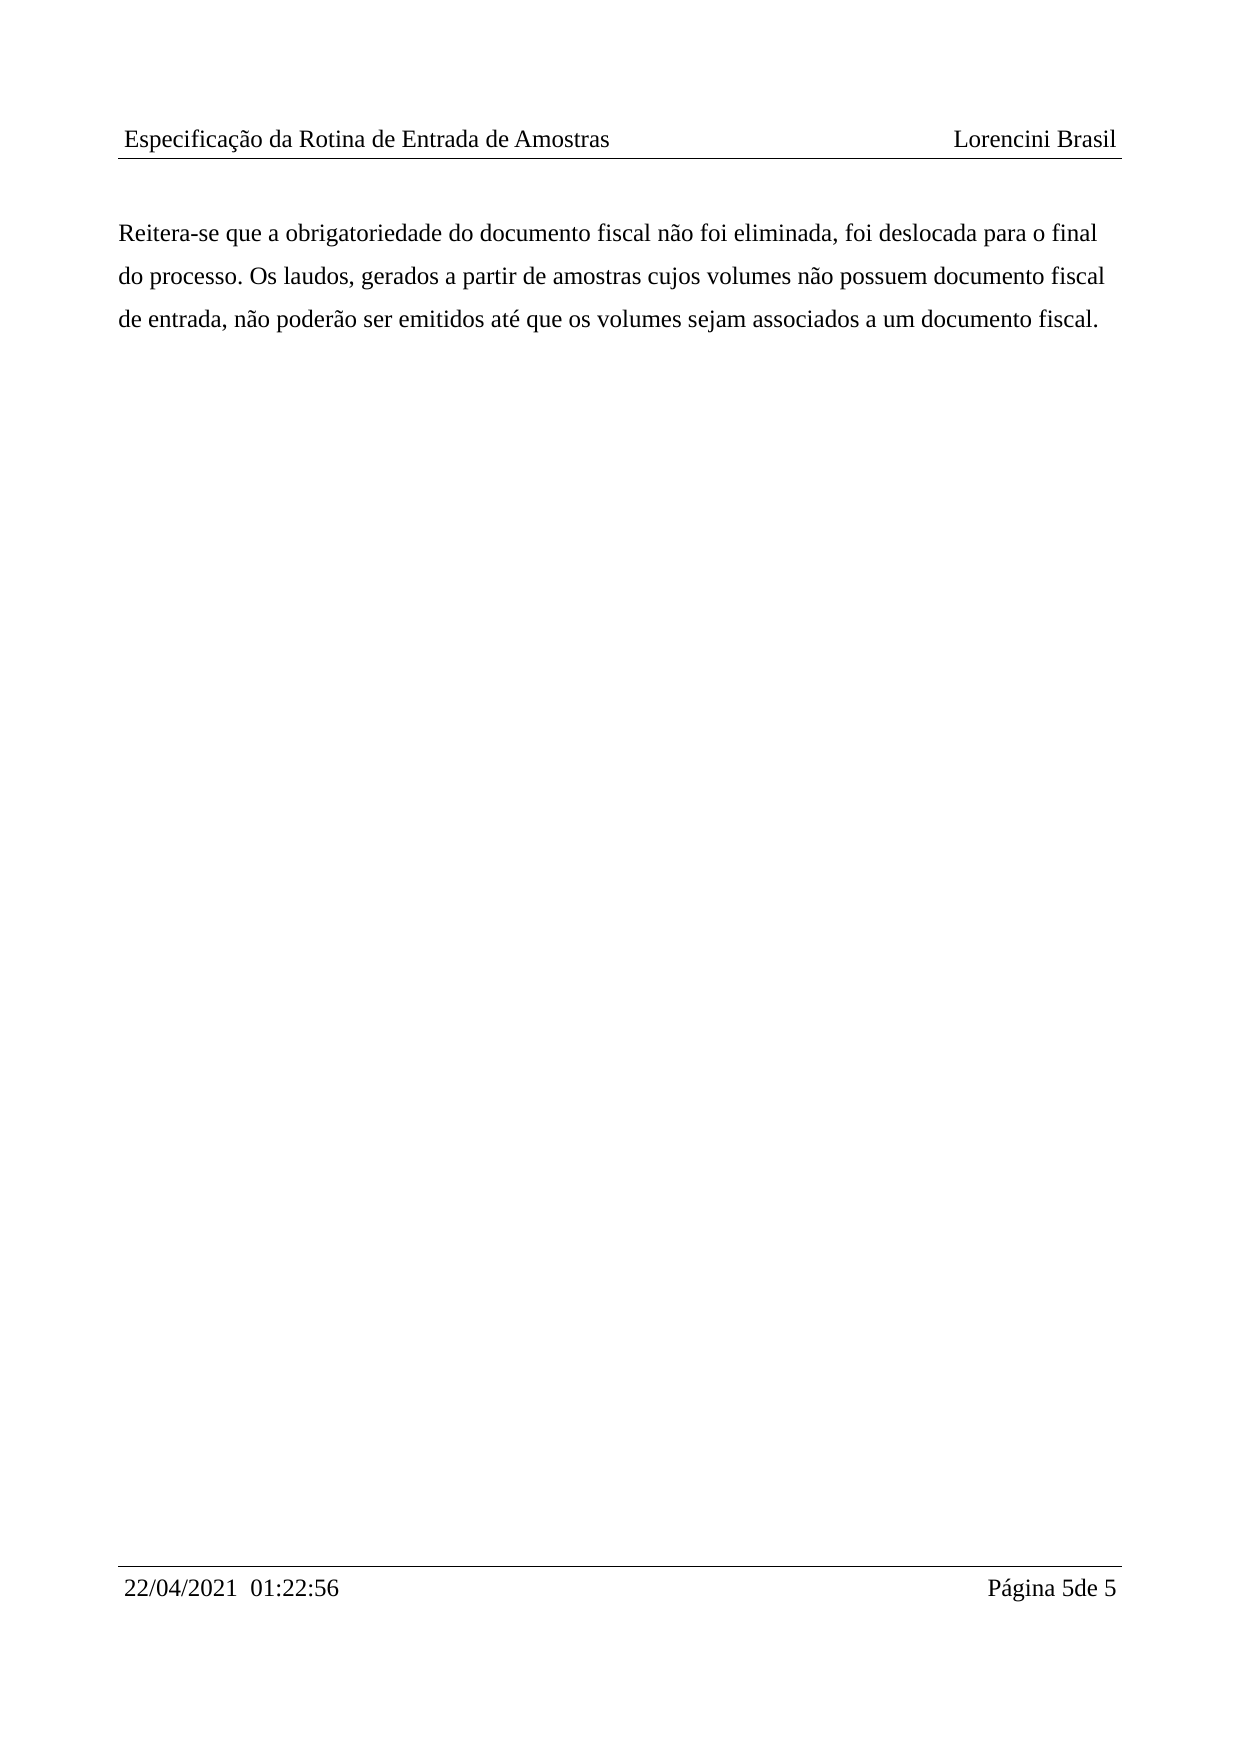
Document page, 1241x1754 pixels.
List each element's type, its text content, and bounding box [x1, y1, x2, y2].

text Reitera-se que a obrigatoriedade do documento fiscal não foi eliminada, foi deslocada para o final do processo. Os laudos, gerados a partir de amostras cujos volumes não possuem documento fiscal de entrada, não poderão ser emitidos até que os volumes sejam associados a um documento fiscal. [118, 218, 1122, 333]
